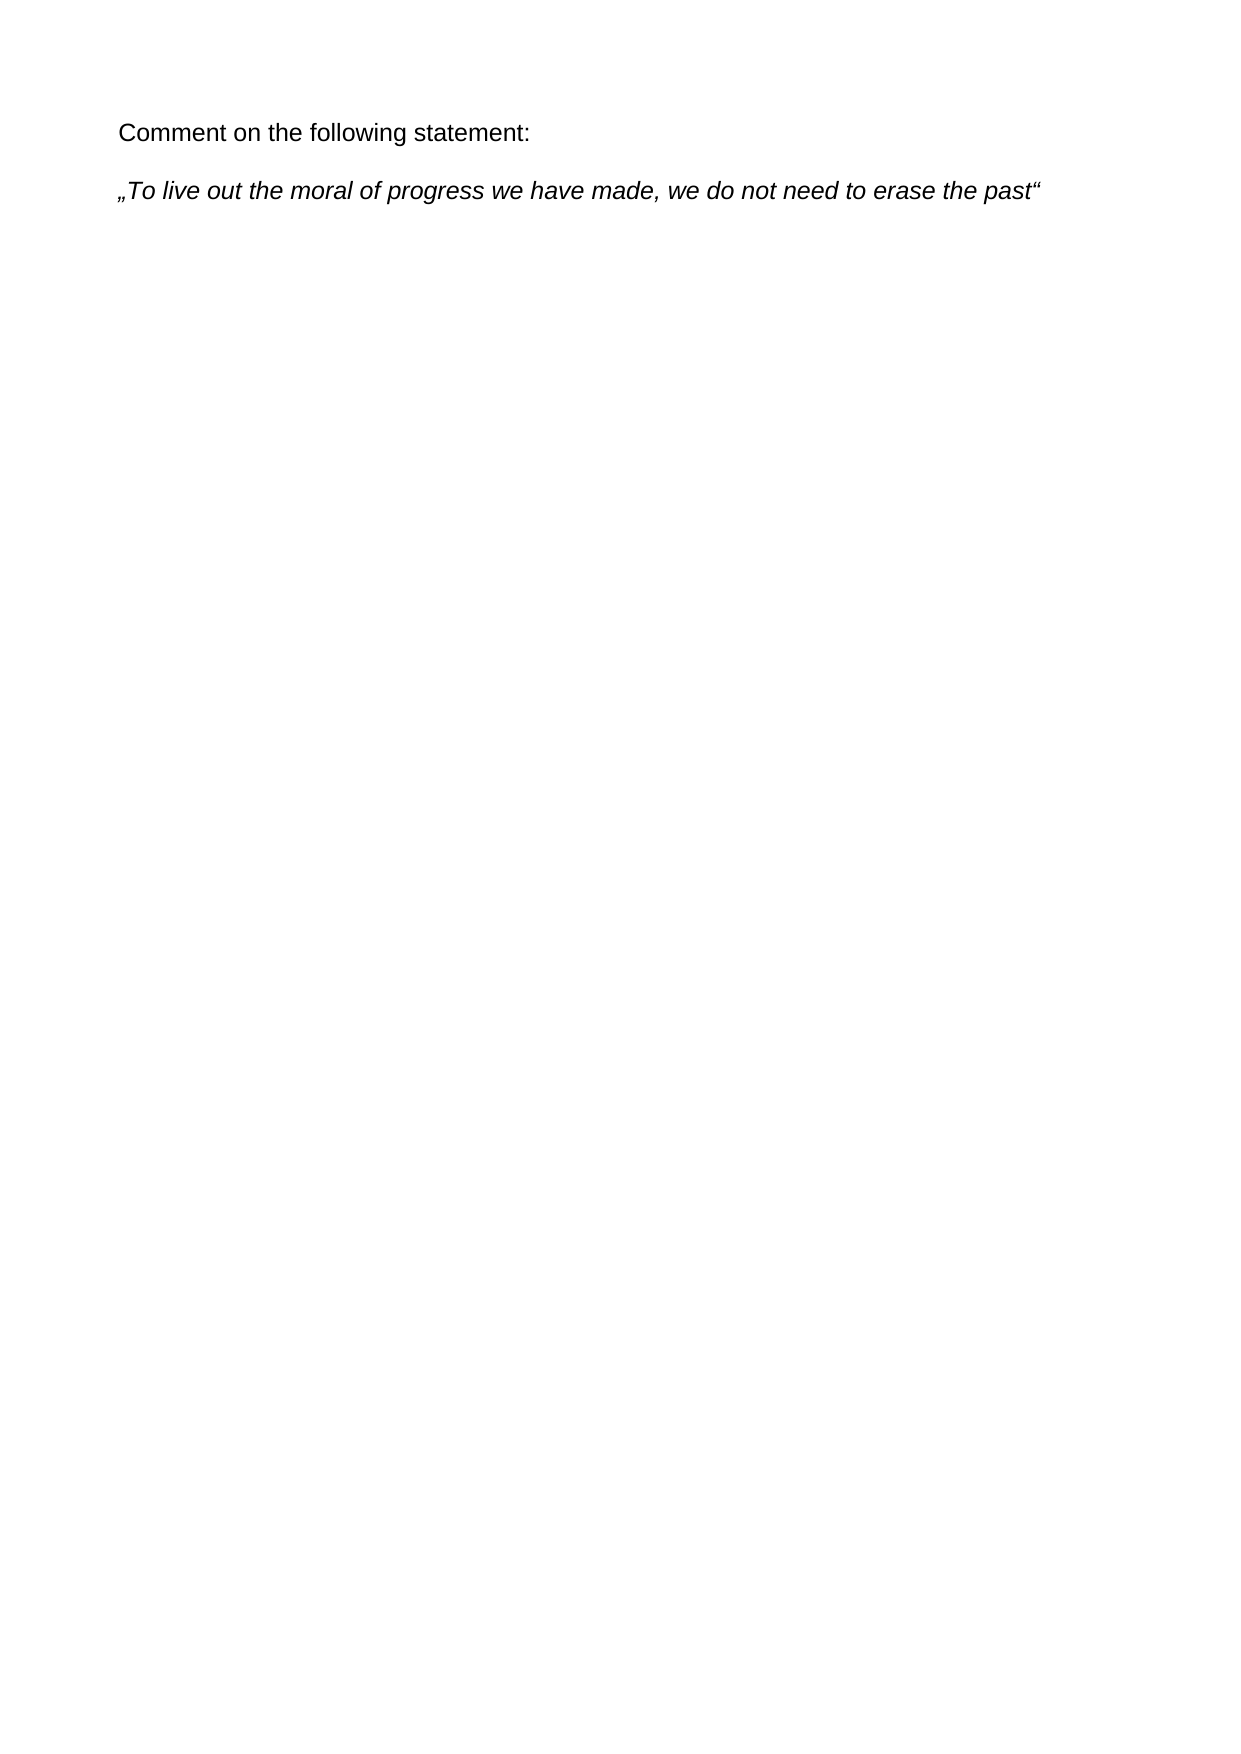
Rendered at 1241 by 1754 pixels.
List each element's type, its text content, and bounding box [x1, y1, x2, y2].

text Comment on the following statement: [118, 118, 1122, 176]
text „To live out the moral of progress we have made, we do not need to erase the past“ [118, 176, 1122, 204]
